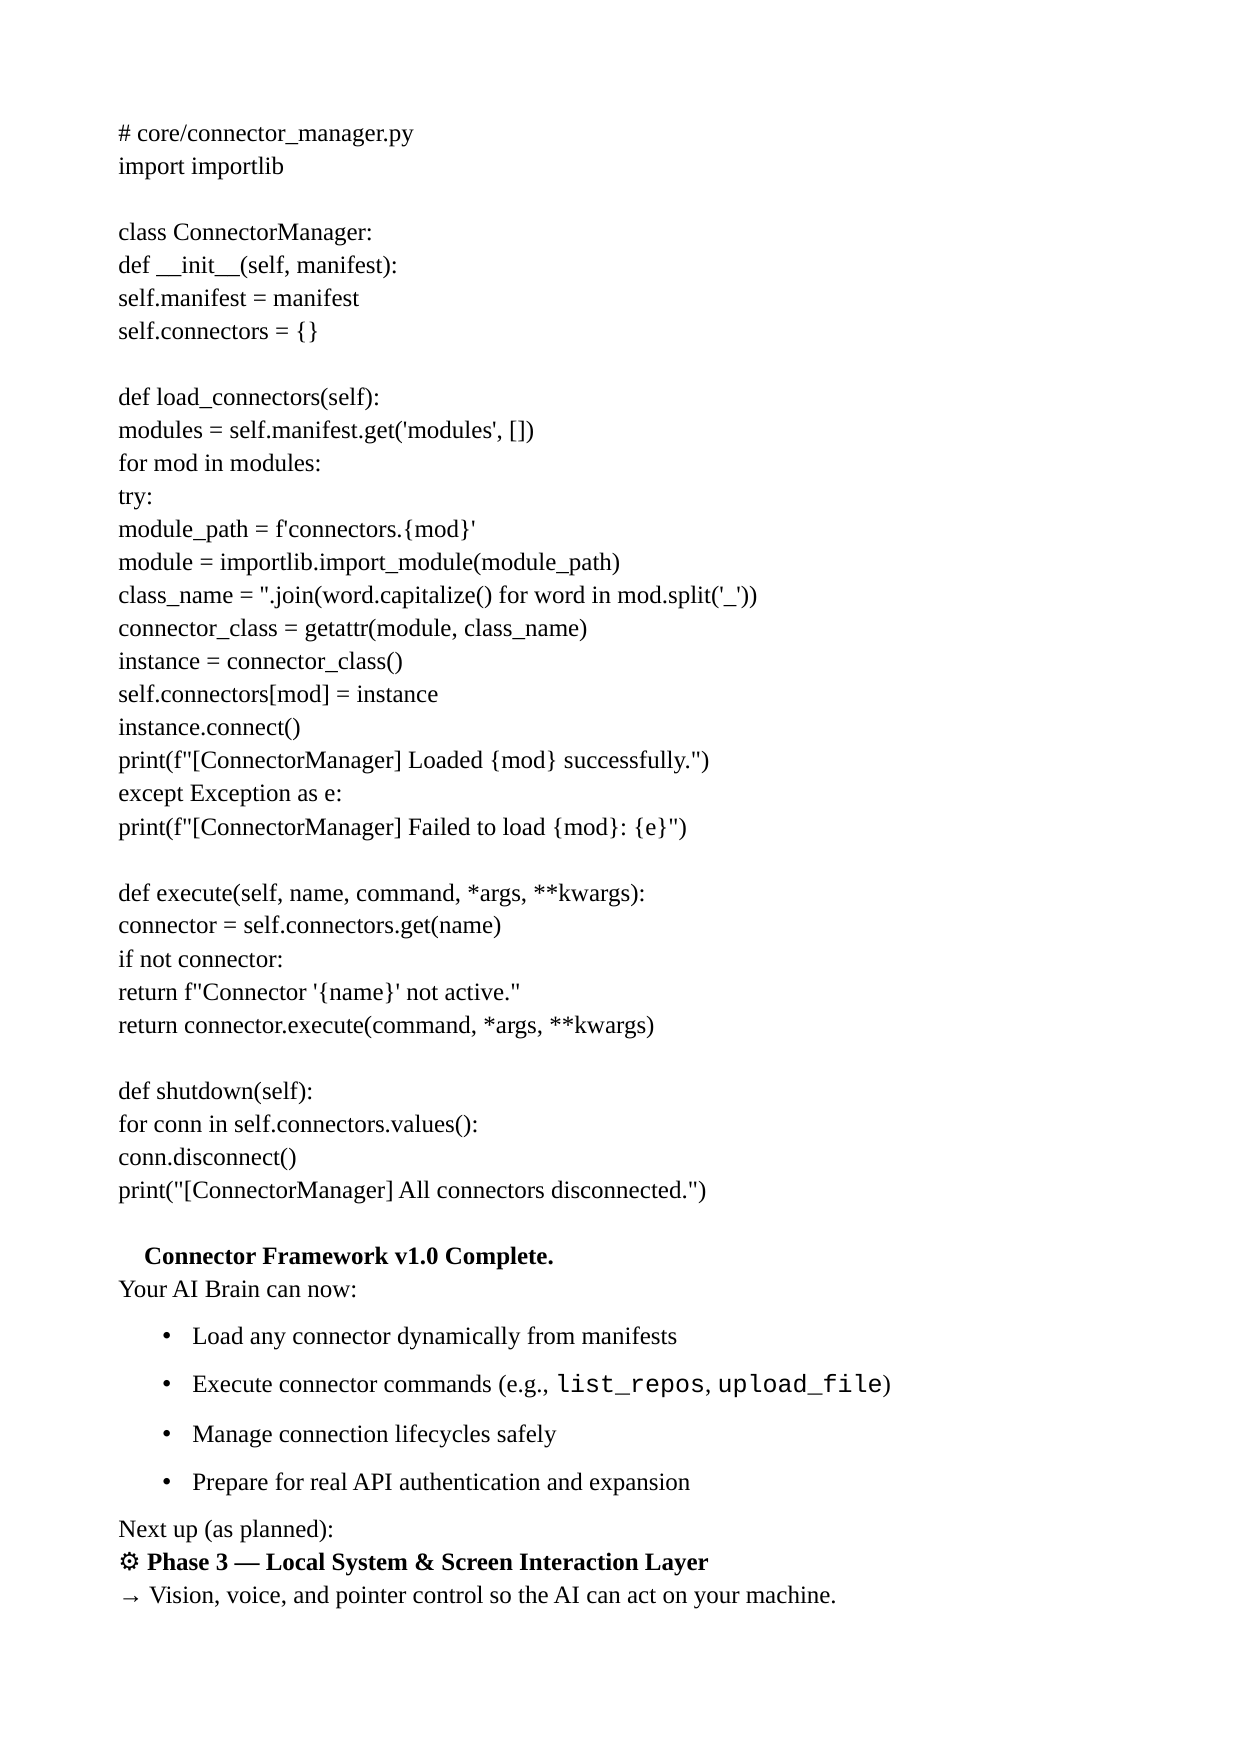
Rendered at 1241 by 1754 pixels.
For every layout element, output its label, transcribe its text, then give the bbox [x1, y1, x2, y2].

text self.connectors = {} [118, 316, 1122, 345]
text def execute(self, name, command, *args, **kwargs): [118, 878, 1122, 906]
list Load any connector dynamically from manifests [162, 1321, 1122, 1350]
text ✅ Connector Framework v1.0 Complete. Your AI Brain can now: [118, 1241, 1122, 1303]
text print("[ConnectorManager] All connectors disconnected.") [118, 1175, 1122, 1203]
text print(f"[ConnectorManager] Failed to load {mod}: {e}") [118, 812, 1122, 840]
text def __init__(self, manifest): [118, 250, 1122, 279]
text print(f"[ConnectorManager] Loaded {mod} successfully.") [118, 746, 1122, 774]
list Prepare for real API authentication and expansion [162, 1467, 1122, 1495]
text for mod in modules: [118, 448, 1122, 477]
text return connector.execute(command, *args, **kwargs) [118, 1010, 1122, 1038]
list Execute connector commands (e.g., list_repos, upload_file) [162, 1369, 1122, 1400]
text instance = connector_class() [118, 646, 1122, 675]
list Manage connection lifecycles safely [162, 1419, 1122, 1448]
text self.connectors[mod] = instance [118, 679, 1122, 708]
text Next up (as planned): ⚙️ Phase 3 — Local System & Screen Interaction Layer → Vision, voice, and pointer control so the AI can act on your machine. [118, 1514, 1122, 1609]
text for conn in self.connectors.values(): [118, 1109, 1122, 1137]
text module = importlib.import_module(module_path) [118, 547, 1122, 576]
text if not connector: [118, 944, 1122, 972]
text def load_connectors(self): [118, 382, 1122, 411]
text conn.disconnect() [118, 1142, 1122, 1171]
text try: [118, 481, 1122, 510]
text import importlib [118, 151, 1122, 180]
text # core/connector_manager.py [118, 118, 1122, 147]
text connector_class = getattr(module, class_name) [118, 613, 1122, 642]
text class_name = ''.join(word.capitalize() for word in mod.split('_')) [118, 580, 1122, 609]
text modules = self.manifest.get('modules', []) [118, 415, 1122, 444]
text module_path = f'connectors.{mod}' [118, 514, 1122, 543]
text return f"Connector '{name}' not active." [118, 977, 1122, 1005]
text connector = self.connectors.get(name) [118, 911, 1122, 939]
text self.manifest = manifest [118, 283, 1122, 312]
text class ConnectorManager: [118, 217, 1122, 246]
text except Exception as e: [118, 778, 1122, 807]
text instance.connect() [118, 712, 1122, 741]
text def shutdown(self): [118, 1076, 1122, 1104]
